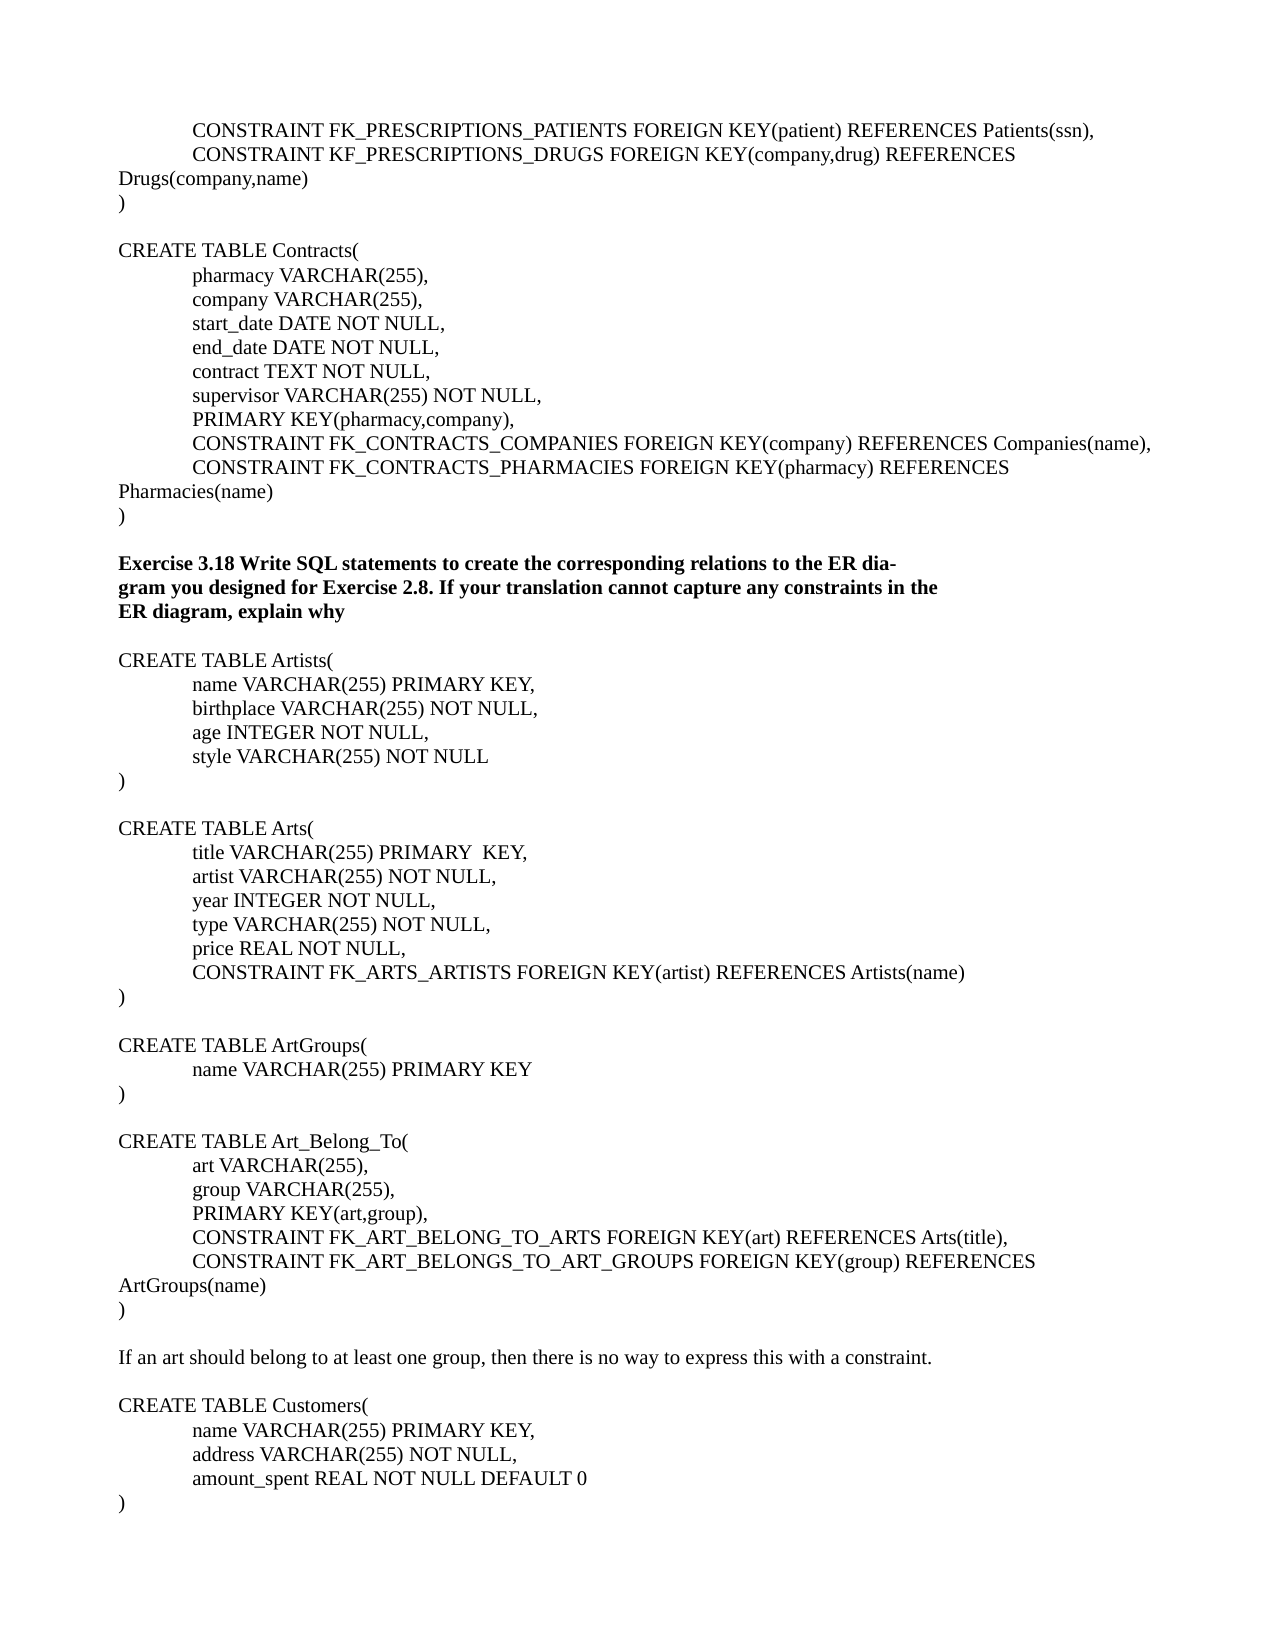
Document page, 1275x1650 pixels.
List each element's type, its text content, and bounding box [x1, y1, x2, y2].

text CONSTRAINT KF_PRESCRIPTIONS_DRUGS FOREIGN KEY(company,drug) REFERENCES Drugs(company,name) [118, 142, 1157, 190]
text CONSTRAINT FK_ART_BELONG_TO_ARTS FOREIGN KEY(art) REFERENCES Arts(title), [118, 1225, 1157, 1249]
text CONSTRAINT FK_CONTRACTS_PHARMACIES FOREIGN KEY(pharmacy) REFERENCES Pharmacies(name) [118, 455, 1157, 503]
text CREATE TABLE Art_Belong_To( [118, 1129, 1157, 1153]
text year INTEGER NOT NULL, [118, 888, 1157, 912]
text type VARCHAR(255) NOT NULL, [118, 912, 1157, 936]
text CREATE TABLE Contracts( [118, 238, 1157, 262]
text supervisor VARCHAR(255) NOT NULL, [118, 383, 1157, 407]
text art VARCHAR(255), [118, 1153, 1157, 1177]
text PRIMARY KEY(pharmacy,company), [118, 407, 1157, 431]
text ) [118, 768, 1157, 792]
text style VARCHAR(255) NOT NULL [118, 744, 1157, 768]
text contract TEXT NOT NULL, [118, 359, 1157, 383]
text company VARCHAR(255), [118, 287, 1157, 311]
text address VARCHAR(255) NOT NULL, [118, 1442, 1157, 1466]
text group VARCHAR(255), [118, 1177, 1157, 1201]
text CONSTRAINT FK_ART_BELONGS_TO_ART_GROUPS FOREIGN KEY(group) REFERENCES ArtGroups(name) [118, 1249, 1157, 1297]
text CONSTRAINT FK_CONTRACTS_COMPANIES FOREIGN KEY(company) REFERENCES Companies(name), [118, 431, 1157, 455]
text end_date DATE NOT NULL, [118, 335, 1157, 359]
text ) [118, 1081, 1157, 1105]
text age INTEGER NOT NULL, [118, 720, 1157, 744]
text ) [118, 1490, 1157, 1514]
text name VARCHAR(255) PRIMARY KEY, [118, 1417, 1157, 1442]
text artist VARCHAR(255) NOT NULL, [118, 864, 1157, 888]
text CREATE TABLE Customers( [118, 1393, 1157, 1417]
text CONSTRAINT FK_ARTS_ARTISTS FOREIGN KEY(artist) REFERENCES Artists(name) [118, 960, 1157, 984]
text gram you designed for Exercise 2.8. If your translation cannot capture any constraints in the [118, 575, 1157, 599]
text PRIMARY KEY(art,group), [118, 1201, 1157, 1225]
text amount_spent REAL NOT NULL DEFAULT 0 [118, 1466, 1157, 1490]
text CONSTRAINT FK_PRESCRIPTIONS_PATIENTS FOREIGN KEY(patient) REFERENCES Patients(ssn), [118, 118, 1157, 142]
text CREATE TABLE ArtGroups( [118, 1032, 1157, 1057]
text If an art should belong to at least one group, then there is no way to express this with a constraint. [118, 1345, 1157, 1369]
text ) [118, 1297, 1157, 1321]
text title VARCHAR(255) PRIMARY KEY, [118, 840, 1157, 864]
text ) [118, 984, 1157, 1008]
text ) [118, 190, 1157, 214]
text price REAL NOT NULL, [118, 936, 1157, 960]
text name VARCHAR(255) PRIMARY KEY [118, 1057, 1157, 1081]
text Exercise 3.18 Write SQL statements to create the corresponding relations to the ER dia- [118, 551, 1157, 575]
text CREATE TABLE Artists( [118, 647, 1157, 672]
text CREATE TABLE Arts( [118, 816, 1157, 840]
text name VARCHAR(255) PRIMARY KEY, [118, 672, 1157, 696]
text birthplace VARCHAR(255) NOT NULL, [118, 696, 1157, 720]
text ER diagram, explain why [118, 599, 1157, 623]
text ) [118, 503, 1157, 527]
text pharmacy VARCHAR(255), [118, 262, 1157, 287]
text start_date DATE NOT NULL, [118, 311, 1157, 335]
